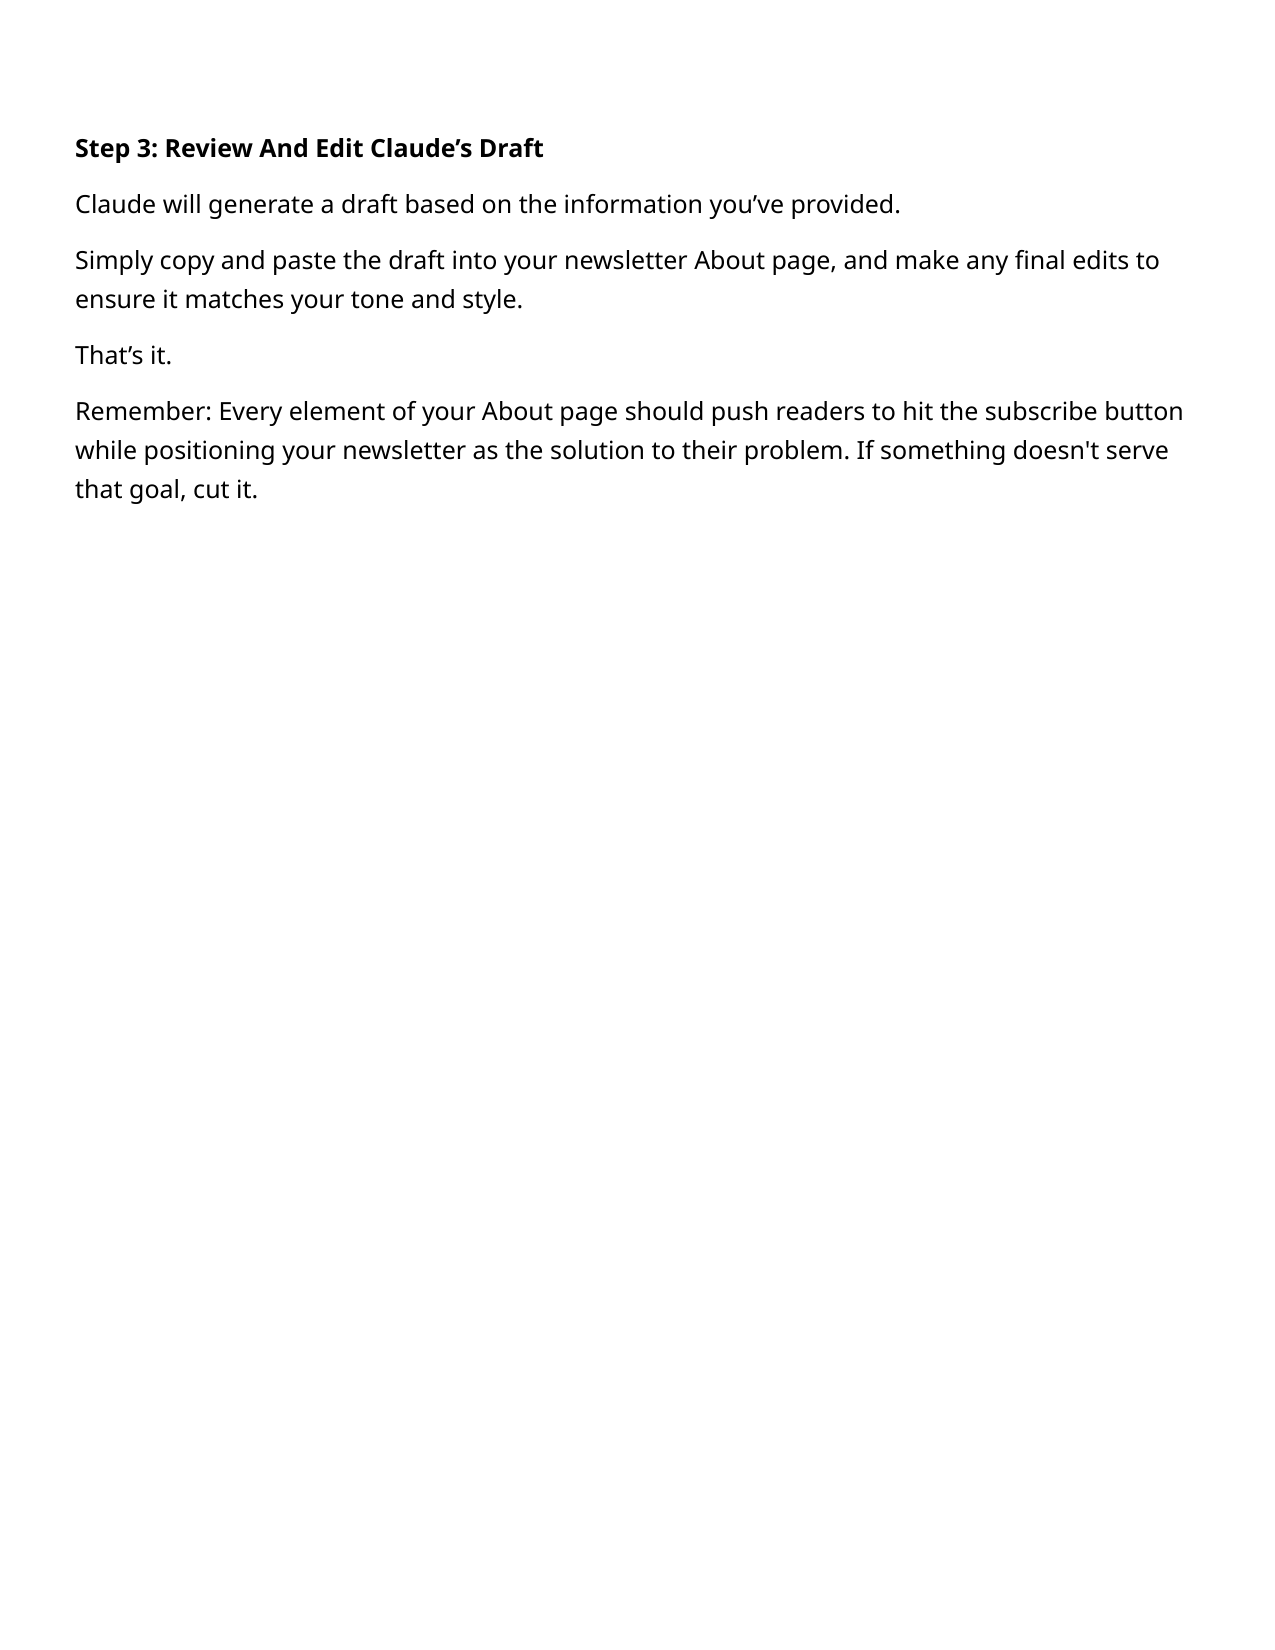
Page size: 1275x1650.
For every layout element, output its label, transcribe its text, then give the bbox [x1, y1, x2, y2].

text Simply copy and paste the draft into your newsletter About page, and make any final edits to ensure it matches your tone and style. [75, 242, 1200, 316]
text Claude will generate a draft based on the information you’ve provided. [75, 187, 1200, 221]
text That’s it. [75, 337, 1200, 372]
text Remember: Every element of your About page should push readers to hit the subscribe button while positioning your newsletter as the solution to their problem. If something doesn't serve that goal, cut it. [75, 393, 1200, 506]
text Step 3: Review And Edit Claude’s Draft [75, 131, 1200, 165]
